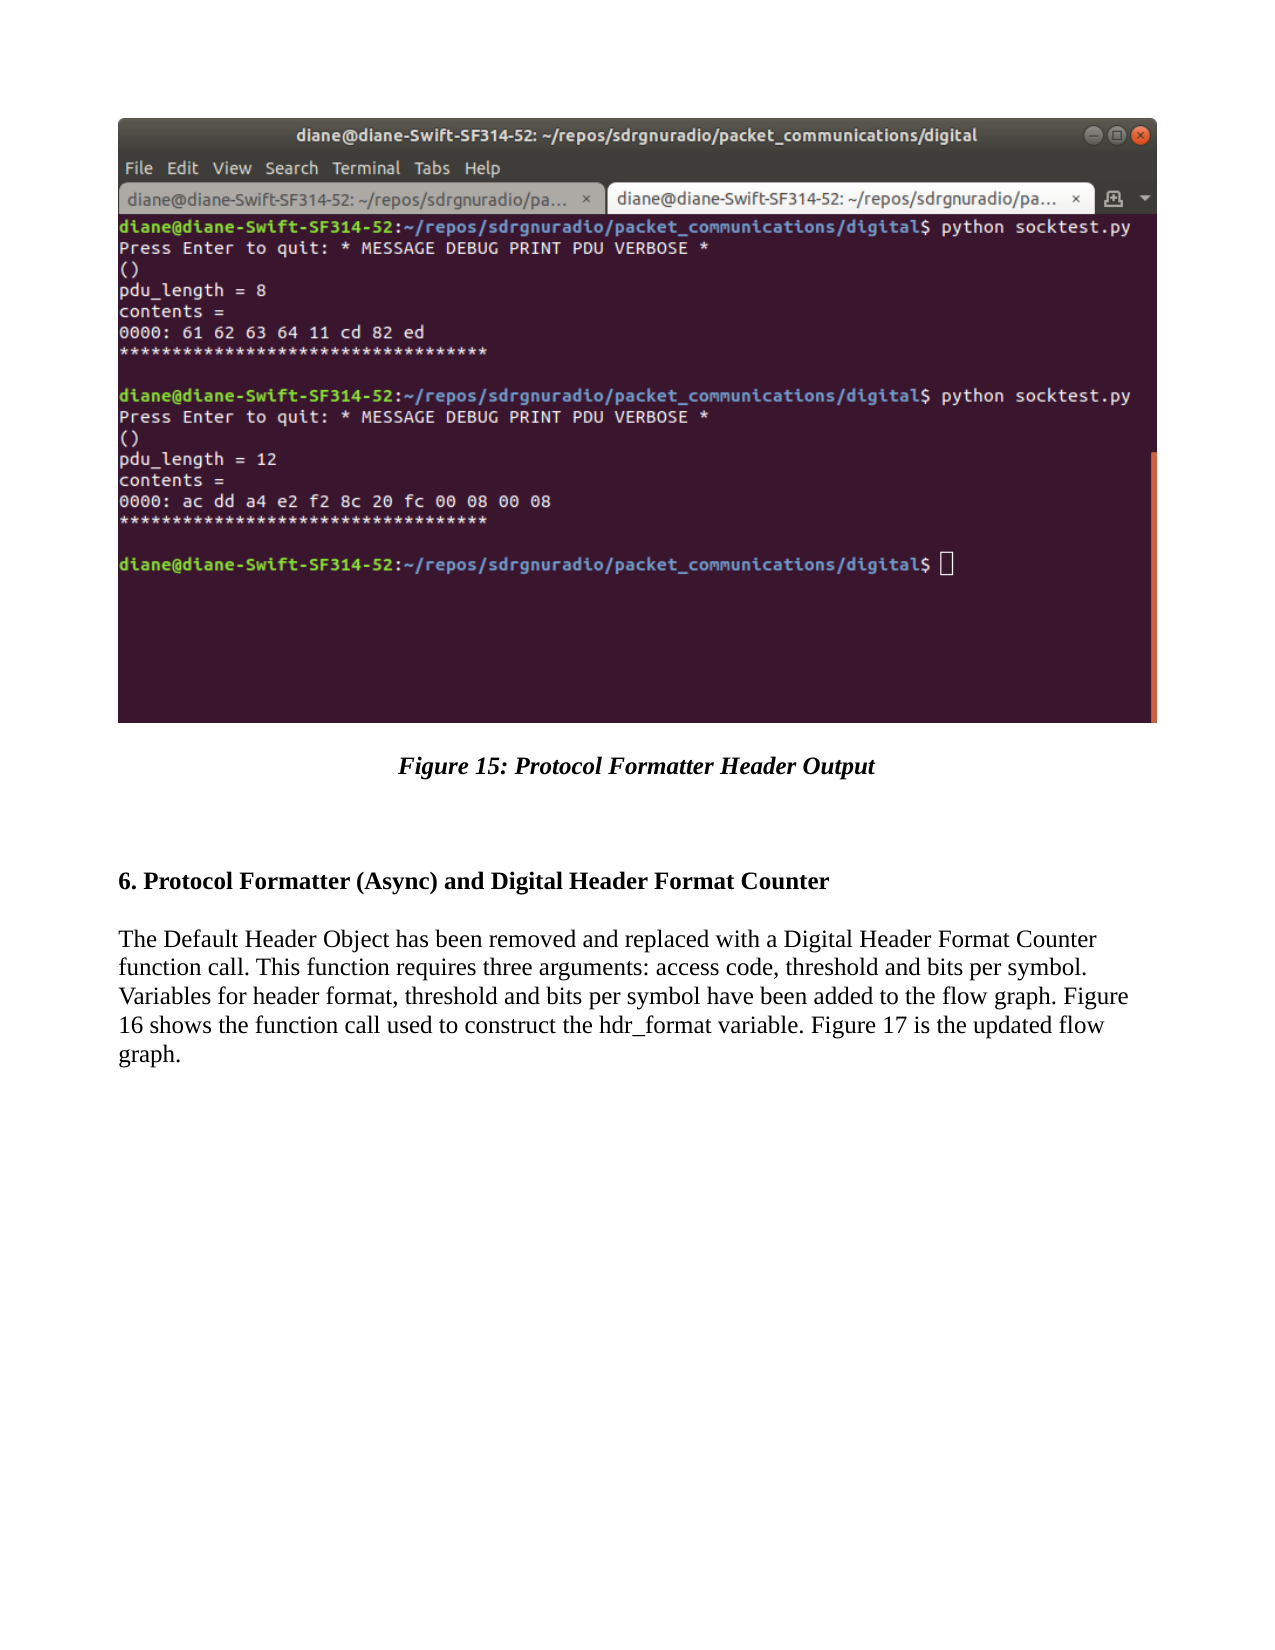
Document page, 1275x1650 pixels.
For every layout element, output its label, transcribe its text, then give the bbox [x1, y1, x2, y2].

text Figure 15: Protocol Formatter Header Output [118, 751, 1157, 780]
picture [118, 118, 1157, 723]
text The Default Header Object has been removed and replaced with a Digital Header Format Counter function call. This function requires three arguments: access code, threshold and bits per symbol. Variables for header format, threshold and bits per symbol have been added to the flow graph. Figure 16 shows the function call used to construct the hdr_format variable. Figure 17 is the updated flow graph. [118, 924, 1157, 1067]
text 6. Protocol Formatter (Async) and Digital Header Format Counter [118, 866, 1157, 895]
